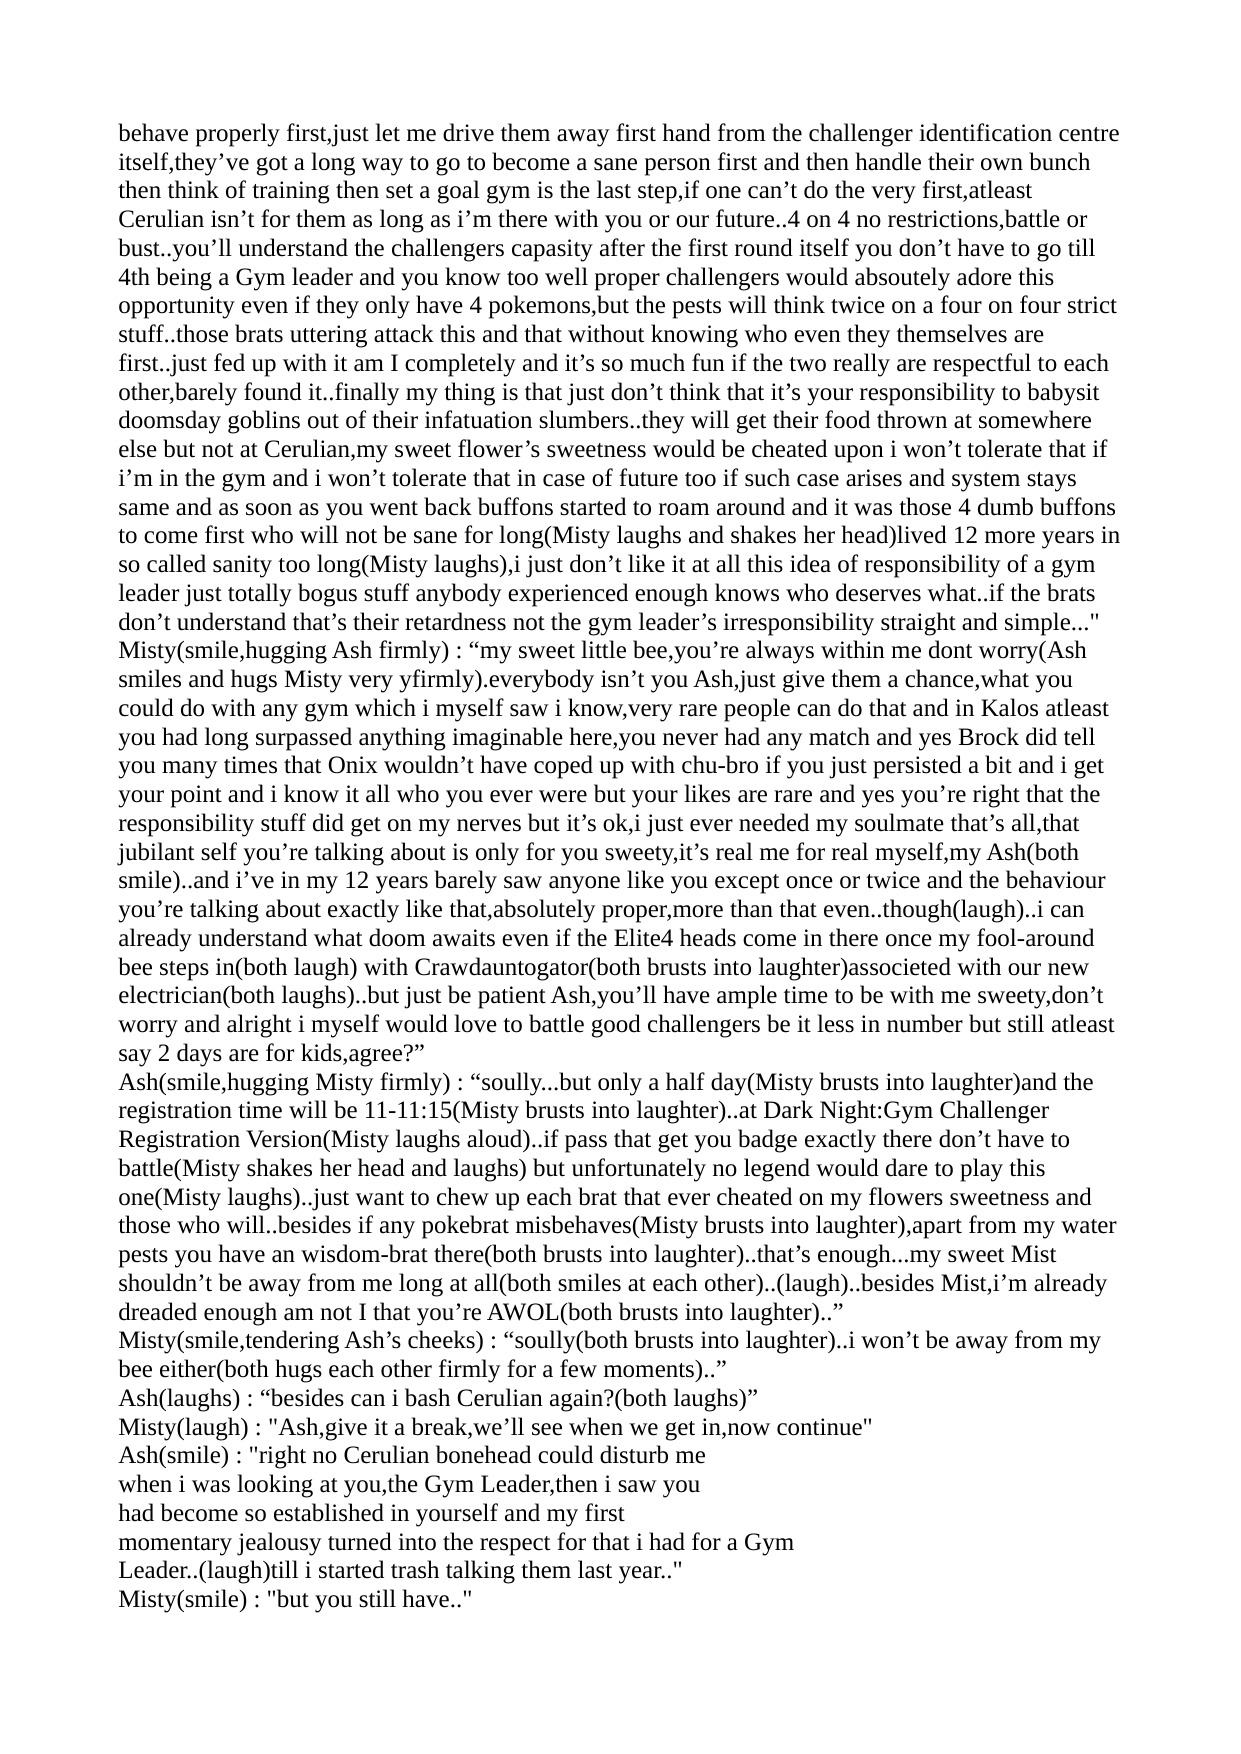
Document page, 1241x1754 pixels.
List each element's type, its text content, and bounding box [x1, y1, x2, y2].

text momentary jealousy turned into the respect for that i had for a Gym [118, 1527, 1122, 1556]
text Misty(smile,tendering Ash’s cheeks) : “soully(both brusts into laughter)..i won’t be away from my bee either(both hugs each other firmly for a few moments)..” [118, 1326, 1122, 1383]
text Misty(smile,hugging Ash firmly) : “my sweet little bee,you’re always within me dont worry(Ash smiles and hugs Misty very yfirmly).everybody isn’t you Ash,just give them a chance,what you could do with any gym which i myself saw i know,very rare people can do that and in Kalos atleast you had long surpassed anything imaginable here,you never had any match and yes Brock did tell you many times that Onix wouldn’t have coped up with chu-bro if you just persisted a bit and i get your point and i know it all who you ever were but your likes are rare and yes you’re right that the responsibility stuff did get on my nerves but it’s ok,i just ever needed my soulmate that’s all,that jubilant self you’re talking about is only for you sweety,it’s real me for real myself,my Ash(both smile)..and i’ve in my 12 years barely saw anyone like you except once or twice and the behaviour you’re talking about exactly like that,absolutely proper,more than that even..though(laugh)..i can already understand what doom awaits even if the Elite4 heads come in there once my fool-around bee steps in(both laugh) with Crawdauntogator(both brusts into laughter)associeted with our new electrician(both laughs)..but just be patient Ash,you’ll have ample time to be with me sweety,don’t worry and alright i myself would love to battle good challengers be it less in number but still atleast say 2 days are for kids,agree?” [118, 636, 1122, 1067]
text had become so established in yourself and my first [118, 1498, 1122, 1527]
text behave properly first,just let me drive them away first hand from the challenger identification centre itself,they’ve got a long way to go to become a sane person first and then handle their own bunch then think of training then set a goal gym is the last step,if one can’t do the very first,atleast Cerulian isn’t for them as long as i’m there with you or our future..4 on 4 no restrictions,battle or bust..you’ll understand the challengers capasity after the first round itself you don’t have to go till 4th being a Gym leader and you know too well proper challengers would absoutely adore this opportunity even if they only have 4 pokemons,but the pests will think twice on a four on four strict stuff..those brats uttering attack this and that without knowing who even they themselves are first..just fed up with it am I completely and it’s so much fun if the two really are respectful to each other,barely found it..finally my thing is that just don’t think that it’s your responsibility to babysit doomsday goblins out of their infatuation slumbers..they will get their food thrown at somewhere else but not at Cerulian,my sweet flower’s sweetness would be cheated upon i won’t tolerate that if i’m in the gym and i won’t tolerate that in case of future too if such case arises and system stays same and as soon as you went back buffons started to roam around and it was those 4 dumb buffons to come first who will not be sane for long(Misty laughs and shakes her head)lived 12 more years in so called sanity too long(Misty laughs),i just don’t like it at all this idea of responsibility of a gym leader just totally bogus stuff anybody experienced enough knows who deserves what..if the brats don’t understand that’s their retardness not the gym leader’s irresponsibility straight and simple..." [118, 118, 1122, 636]
text Ash(smile,hugging Misty firmly) : “soully...but only a half day(Misty brusts into laughter)and the registration time will be 11-11:15(Misty brusts into laughter)..at Dark Night:Gym Challenger Registration Version(Misty laughs aloud)..if pass that get you badge exactly there don’t have to battle(Misty shakes her head and laughs) but unfortunately no legend would dare to play this one(Misty laughs)..just want to chew up each brat that ever cheated on my flowers sweetness and those who will..besides if any pokebrat misbehaves(Misty brusts into laughter),apart from my water pests you have an wisdom-brat there(both brusts into laughter)..that’s enough...my sweet Mist shouldn’t be away from me long at all(both smiles at each other)..(laugh)..besides Mist,i’m already dreaded enough am not I that you’re AWOL(both brusts into laughter)..” [118, 1067, 1122, 1326]
text Ash(laughs) : “besides can i bash Cerulian again?(both laughs)” [118, 1383, 1122, 1412]
text Ash(smile) : "right no Cerulian bonehead could disturb me [118, 1441, 1122, 1469]
text when i was looking at you,the Gym Leader,then i saw you [118, 1469, 1122, 1498]
text Misty(laugh) : "Ash,give it a break,we’ll see when we get in,now continue" [118, 1412, 1122, 1441]
text Misty(smile) : "but you still have.." [118, 1584, 1122, 1613]
text Leader..(laugh)till i started trash talking them last year.." [118, 1556, 1122, 1584]
